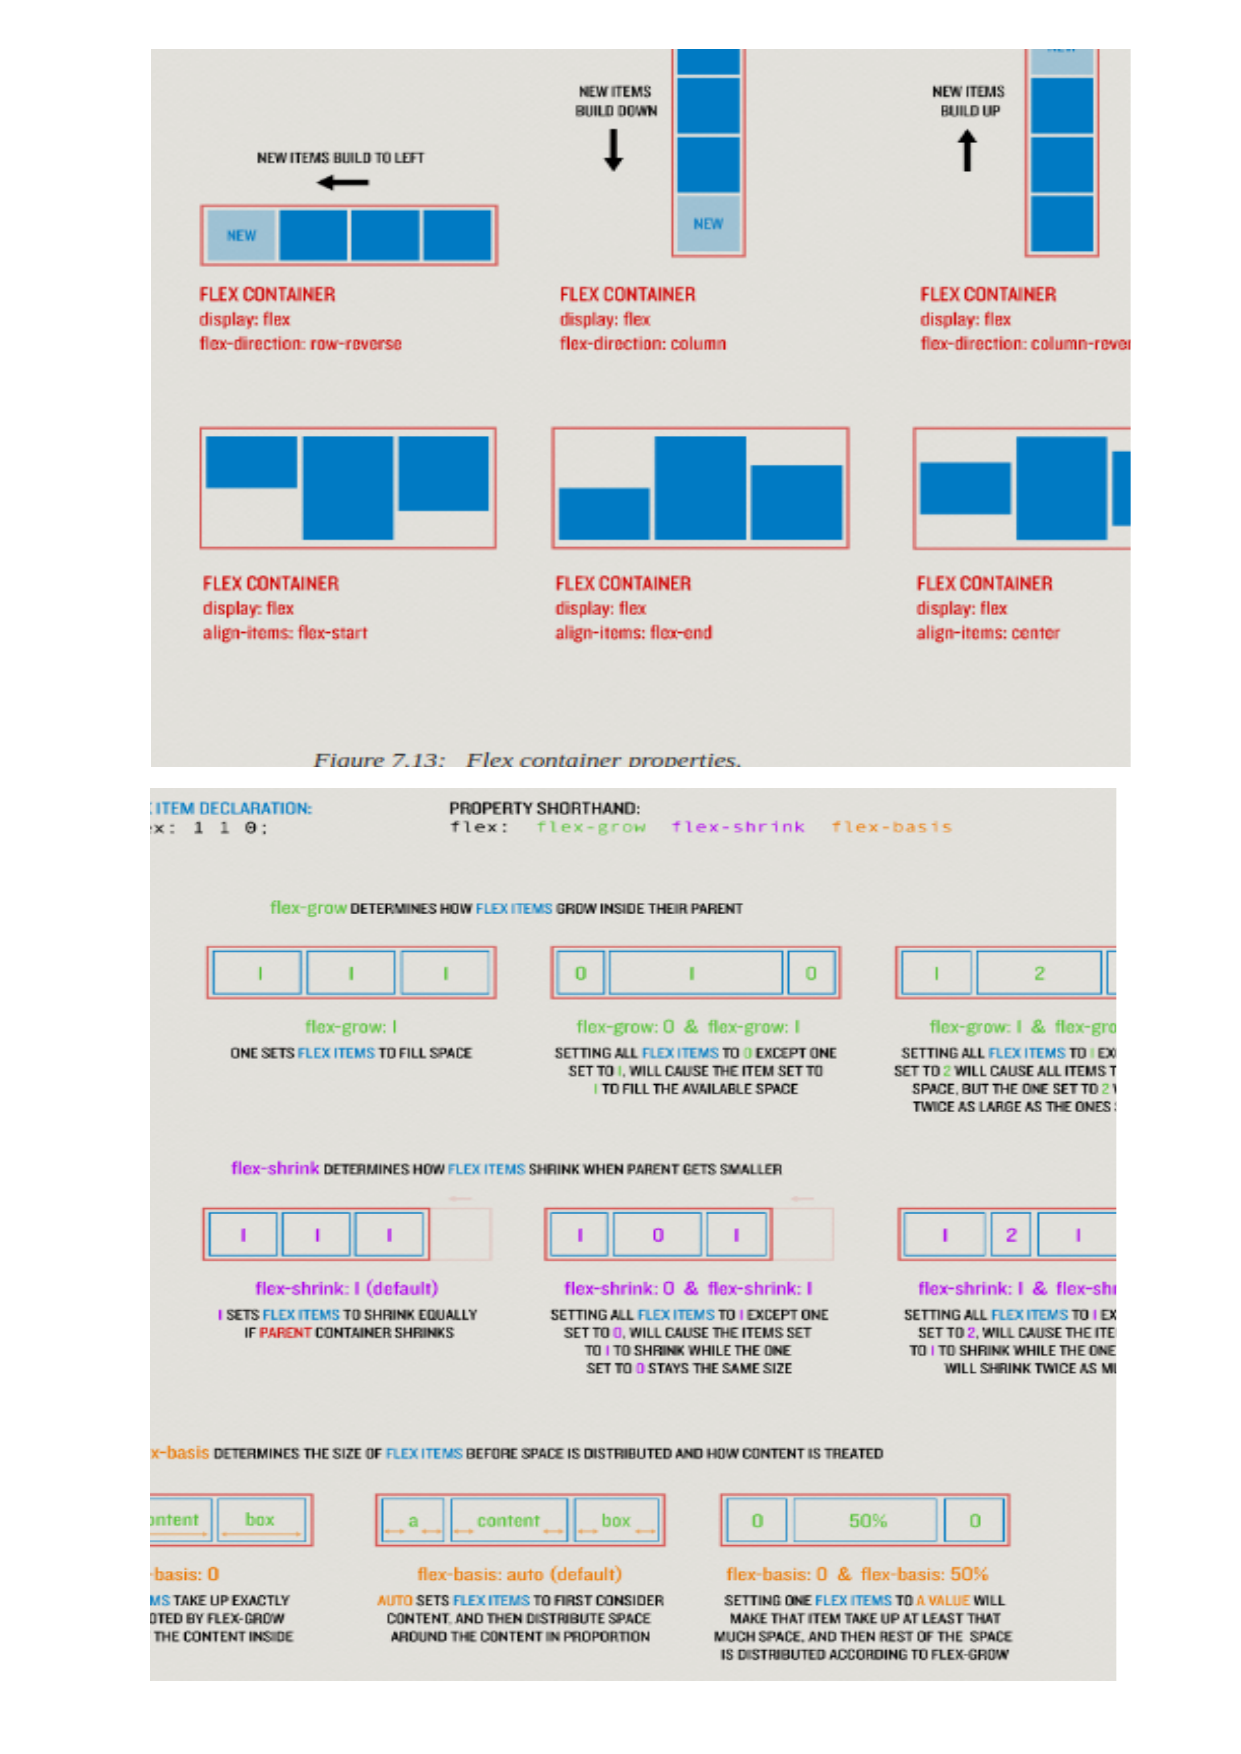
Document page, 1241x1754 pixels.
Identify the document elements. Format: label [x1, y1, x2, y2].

picture [535, 788, 1117, 1681]
picture [548, 49, 1131, 767]
